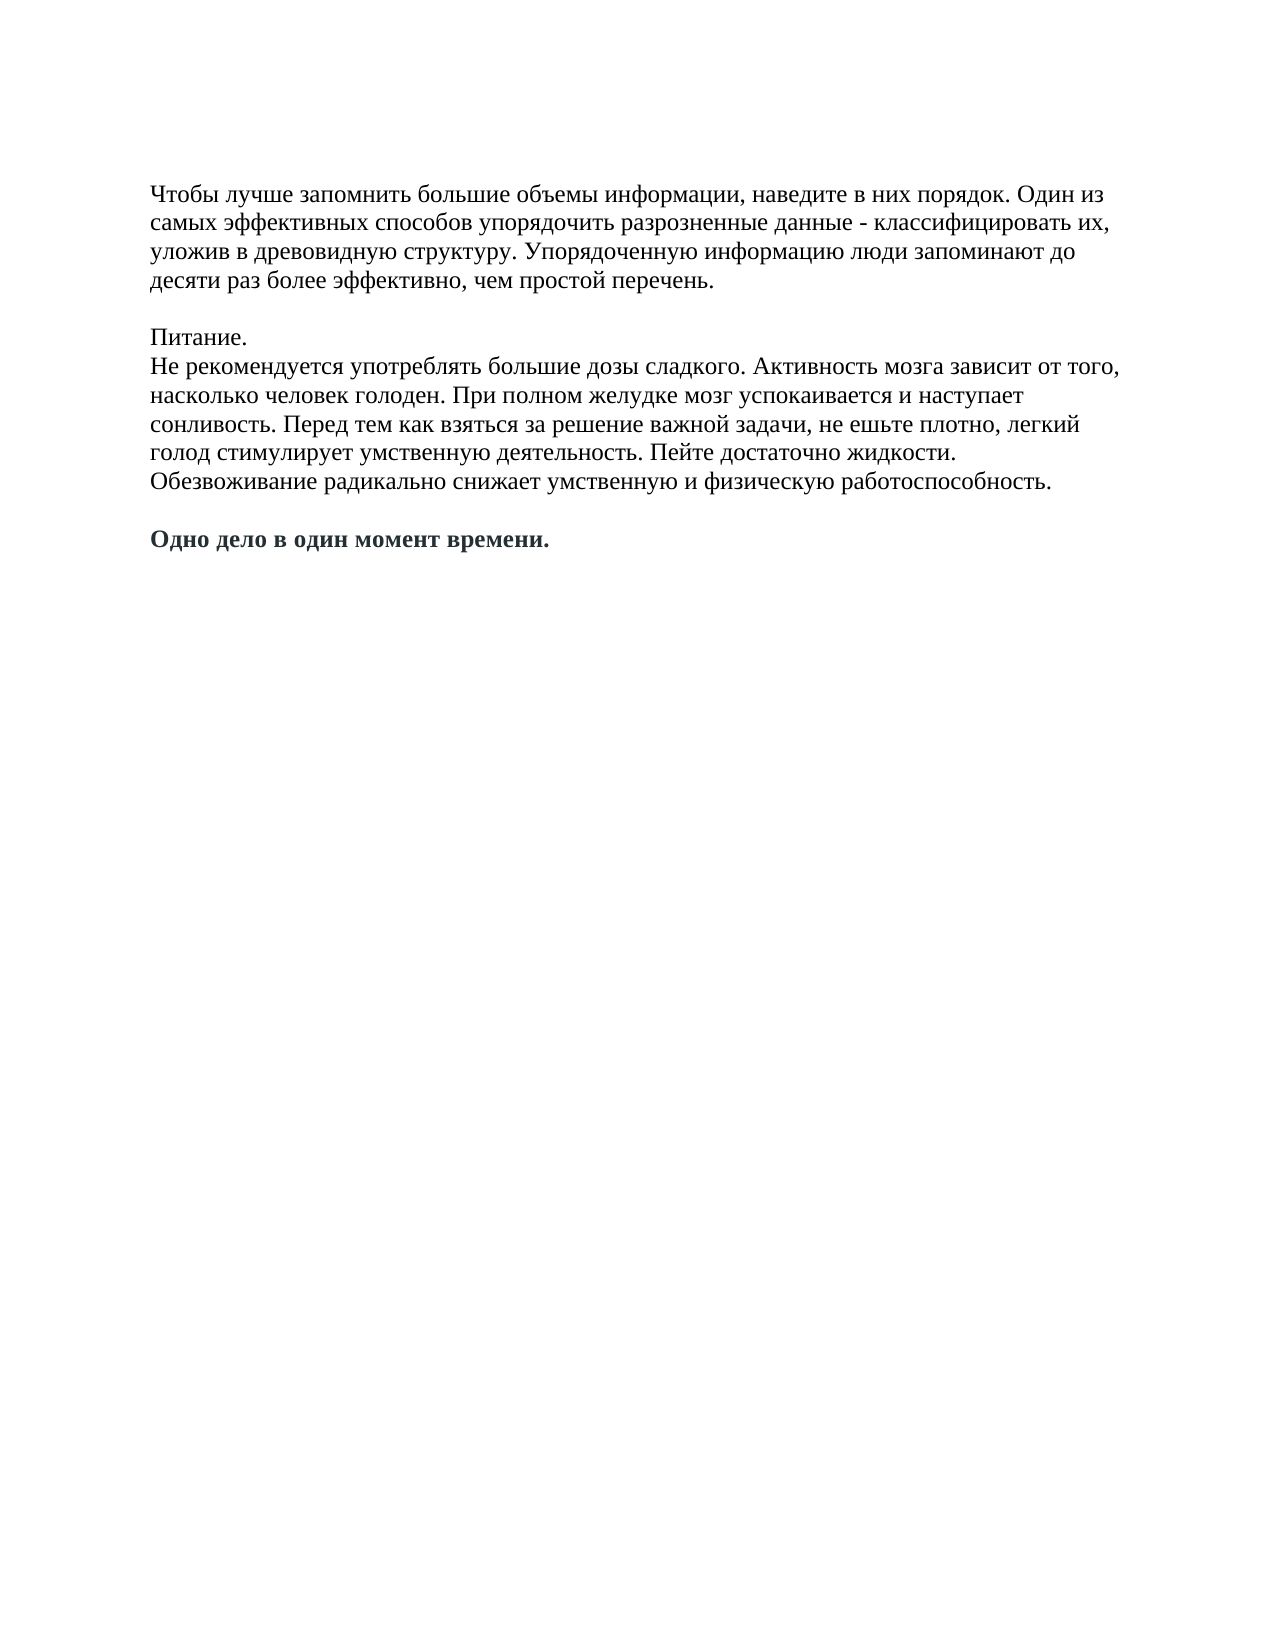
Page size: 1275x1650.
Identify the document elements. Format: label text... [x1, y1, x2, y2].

text Чтобы лучше запомнить большие объемы информации, наведите в них порядок. Один из самых эффективных способов упорядочить разрозненные данные - классифицировать их, уложив в древовидную структуру. Упорядоченную информацию люди запоминают до десяти раз более эффективно, чем простой перечень. [150, 179, 1125, 294]
text Одно дело в один момент времени. [150, 524, 1125, 552]
text Питание. [150, 322, 1125, 351]
text Не рекомендуется употреблять большие дозы сладкого. Активность мозга зависит от того, насколько человек голоден. При полном желудке мозг успокаивается и наступает сонливость. Перед тем как взяться за решение важной задачи, не ешьте плотно, легкий голод стимулирует умственную деятельность. Пейте достаточно жидкости. Обезвоживание радикально снижает умственную и физическую работоспособность. [150, 351, 1125, 495]
